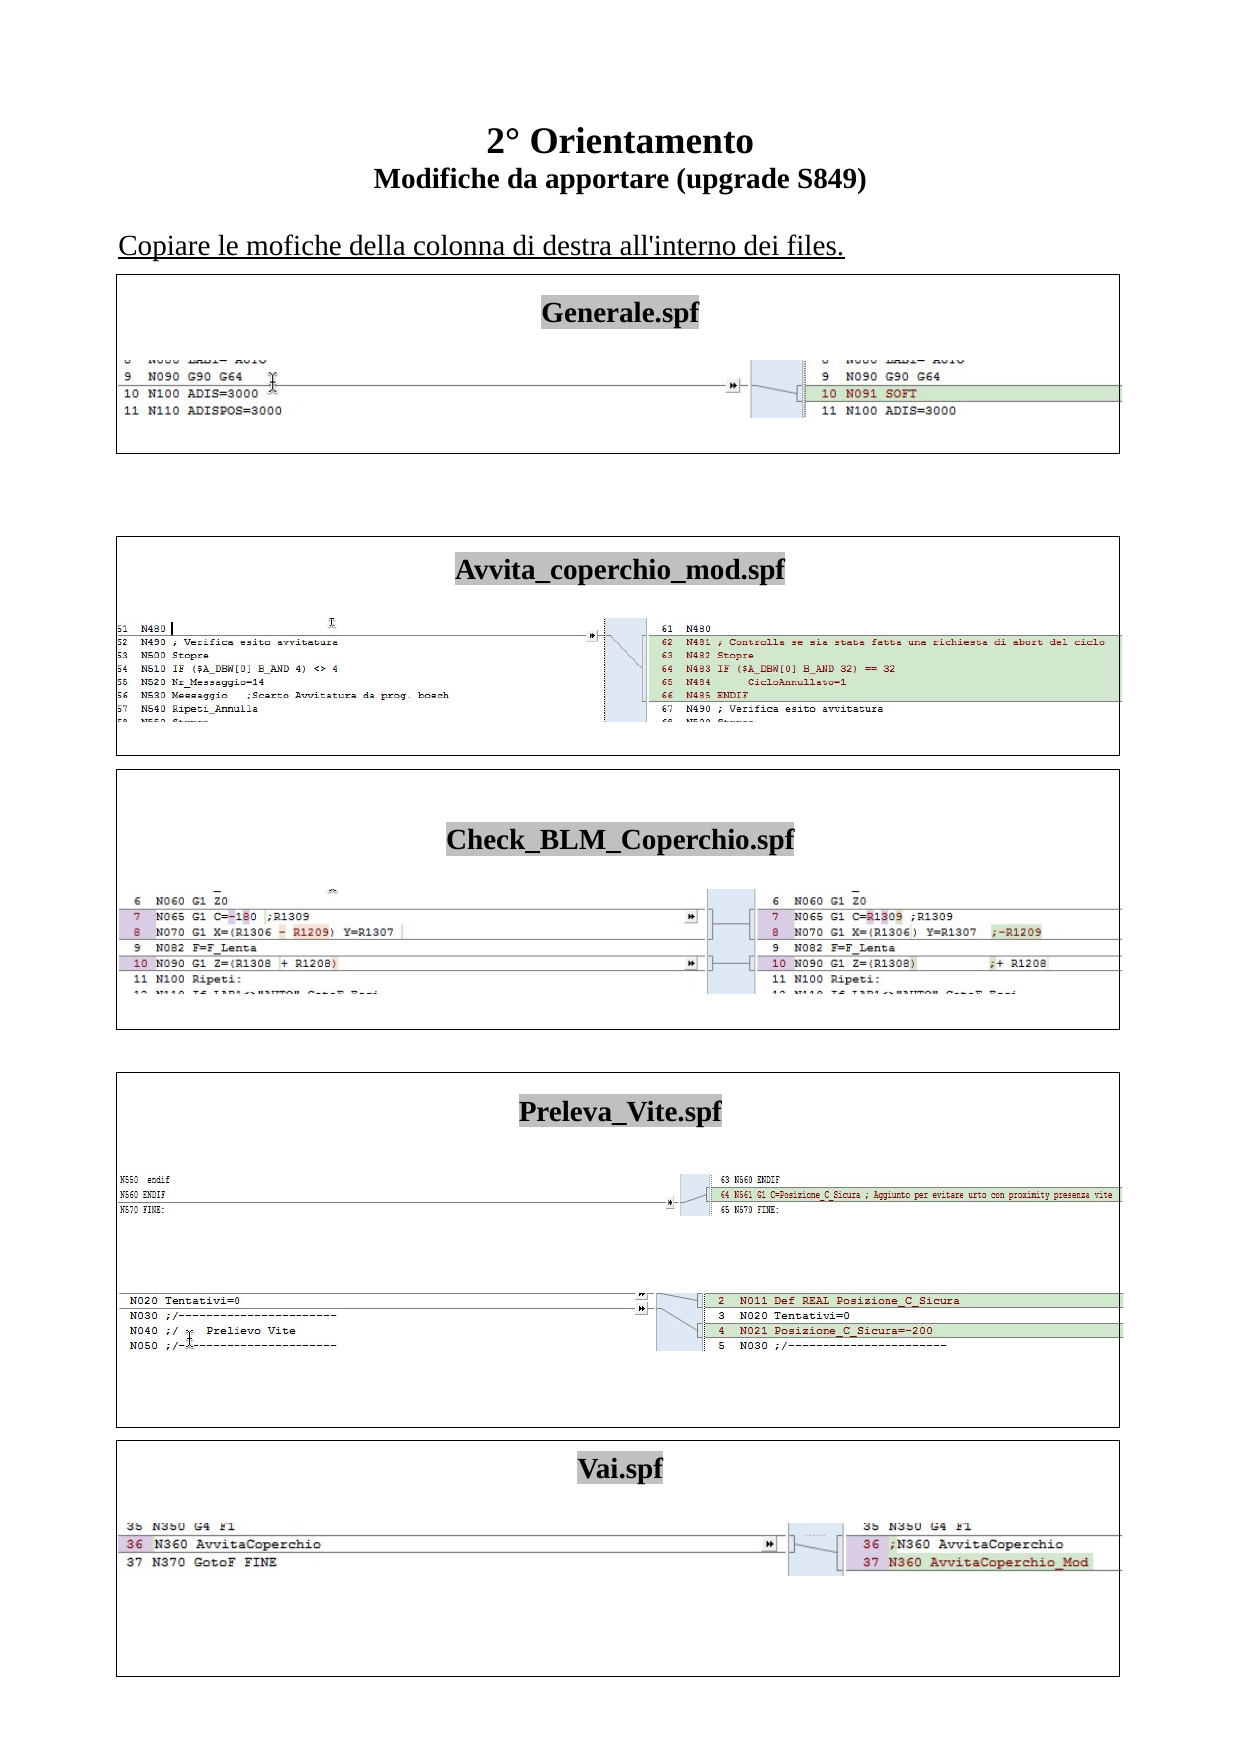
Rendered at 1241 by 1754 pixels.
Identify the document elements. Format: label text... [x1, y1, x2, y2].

text Avvita_coperchio_mod.spf [118, 552, 1119, 585]
picture [1120, 1293, 1124, 1351]
picture [118, 1523, 1119, 1576]
picture [119, 1293, 1119, 1351]
text Modifiche da apportare (upgrade S849) [118, 161, 1122, 195]
text Preleva_Vite.spf [118, 1094, 1119, 1127]
picture [118, 618, 1119, 722]
picture [118, 1174, 1119, 1216]
text Vai.spf [118, 1451, 1119, 1484]
picture [118, 889, 1119, 994]
picture [118, 360, 1119, 418]
text Check_BLM_Coperchio.spf [118, 822, 1119, 856]
text Generale.spf [118, 295, 1119, 329]
text 2° Orientamento [118, 118, 1122, 161]
text Copiare le mofiche della colonna di destra all'interno dei files. [118, 228, 1122, 262]
